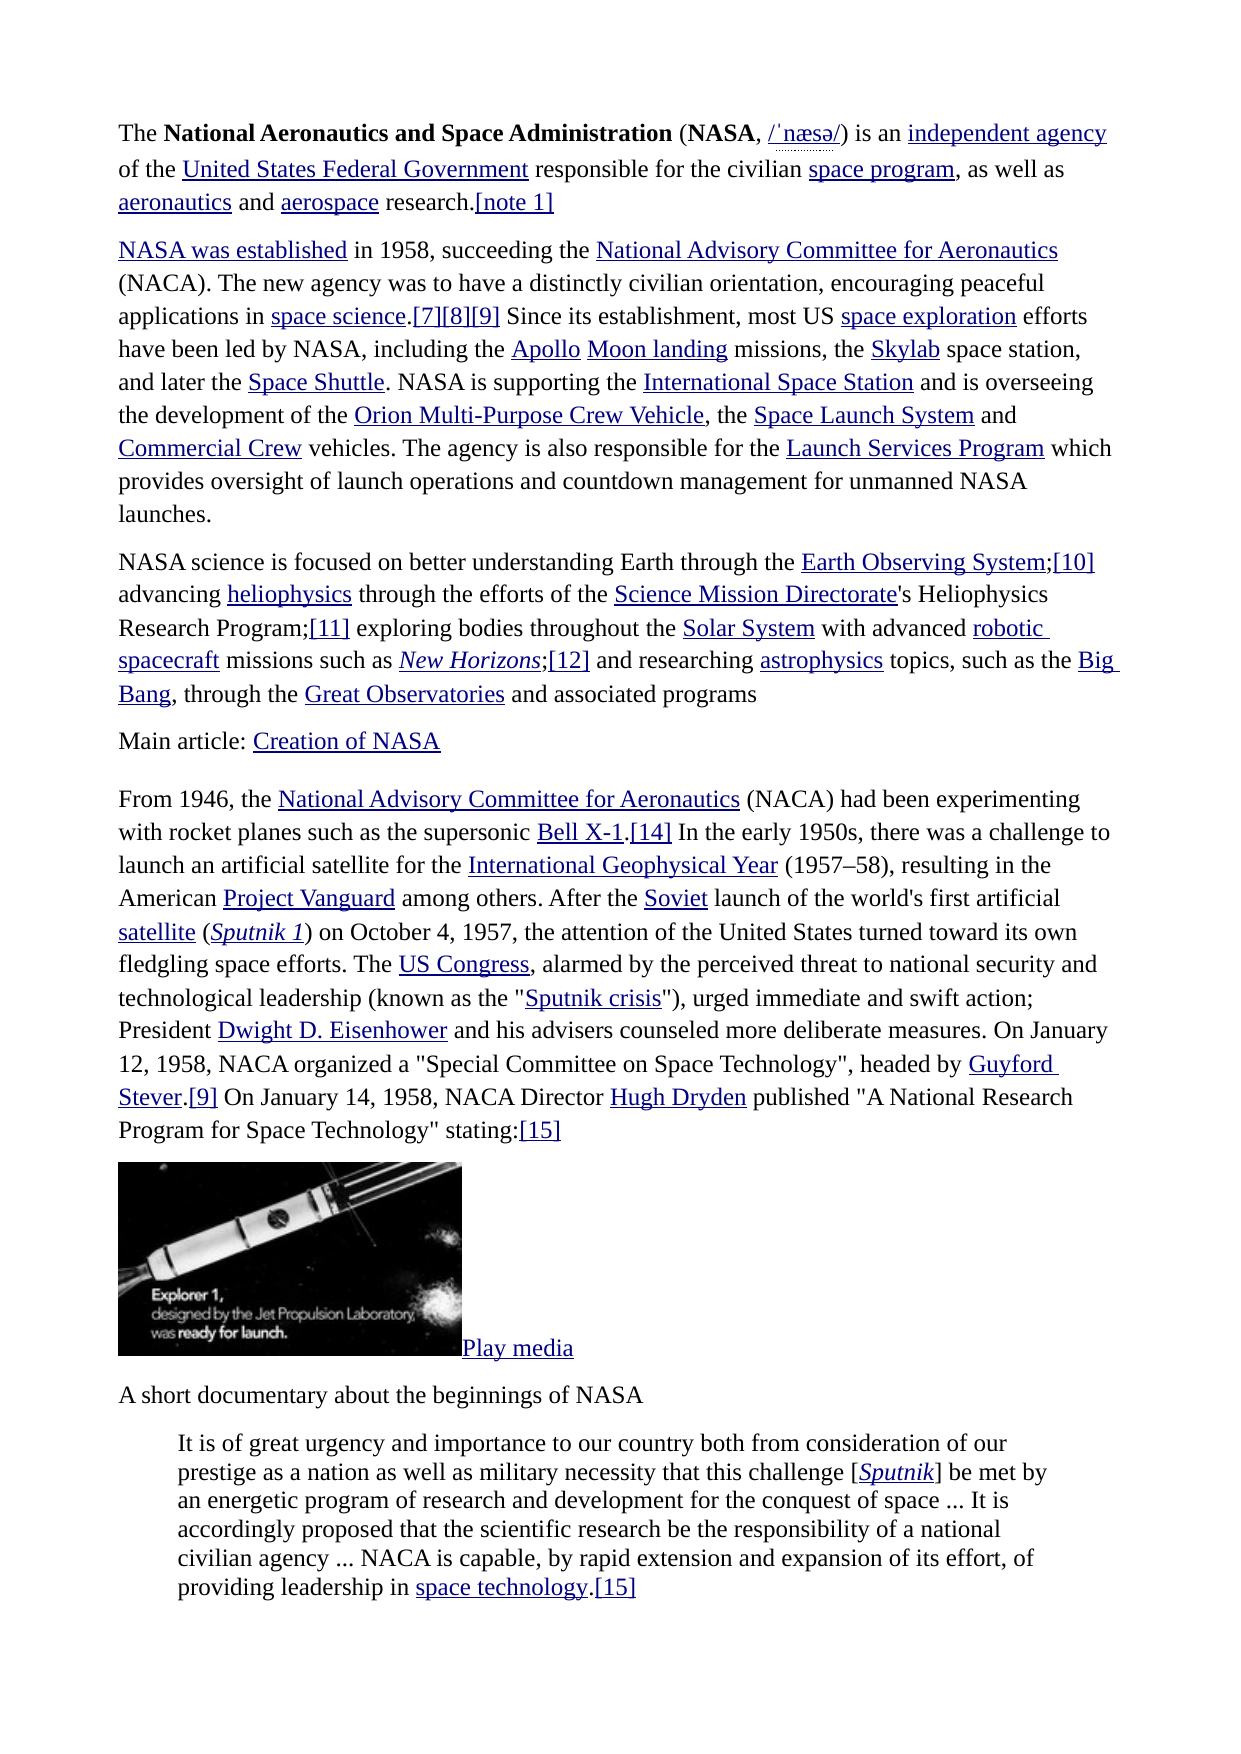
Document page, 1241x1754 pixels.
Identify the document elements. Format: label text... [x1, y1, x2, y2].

text NASA was established in 1958, succeeding the National Advisory Committee for Aeronautics (NACA). The new agency was to have a distinctly civilian orientation, encouraging peaceful applications in space science.[7][8][9] Since its establishment, most US space exploration efforts have been led by NASA, including the Apollo Moon landing missions, the Skylab space station, and later the Space Shuttle. NASA is supporting the International Space Station and is overseeing the development of the Orion Multi-Purpose Crew Vehicle, the Space Launch System and Commercial Crew vehicles. The agency is also responsible for the Launch Services Program which provides oversight of launch operations and countdown management for unmanned NASA launches. [118, 235, 1122, 528]
text Main article: Creation of NASA [118, 726, 1122, 755]
text From 1946, the National Advisory Committee for Aeronautics (NACA) had been experimenting with rocket planes such as the supersonic Bell X-1.[14] In the early 1950s, there was a challenge to launch an artificial satellite for the International Geophysical Year (1957–58), resulting in the American Project Vanguard among others. After the Soviet launch of the world's first artificial satellite (Sputnik 1) on October 4, 1957, the attention of the United States turned toward its own fledgling space efforts. The US Congress, alarmed by the perceived threat to national security and technological leadership (known as the "Sputnik crisis"), urged immediate and swift action; President Dwight D. Eisenhower and his advisers counseled more deliberate measures. On January 12, 1958, NACA organized a "Special Committee on Space Technology", headed by Guyford Stever.[9] On January 14, 1958, NACA Director Hugh Dryden published "A National Research Program for Space Technology" stating:[15] [118, 784, 1122, 1143]
text It is of great urgency and importance to our country both from consideration of our prestige as a nation as well as military necessity that this challenge [Sputnik] be met by an energetic program of research and development for the conquest of space ... It is accordingly proposed that the scientific research be the responsibility of a national civilian agency ... NACA is capable, by rapid extension and expansion of its effort, of providing leadership in space technology.[15] [177, 1428, 1063, 1600]
text Play media [118, 1162, 1122, 1361]
text The National Aeronautics and Space Administration (NASA, /ˈnæsə/) is an independent agency of the United States Federal Government responsible for the civilian space program, as well as aeronautics and aerospace research.[note 1] [118, 118, 1122, 216]
text A short documentary about the beginnings of NASA [118, 1380, 1122, 1409]
text NASA science is focused on better understanding Earth through the Earth Observing System;[10] advancing heliophysics through the efforts of the Science Mission Directorate's Heliophysics Research Program;[11] exploring bodies throughout the Solar System with advanced robotic spacecraft missions such as New Horizons;[12] and researching astrophysics topics, such as the Big Bang, through the Great Observatories and associated programs [118, 547, 1122, 707]
picture [118, 1162, 462, 1356]
